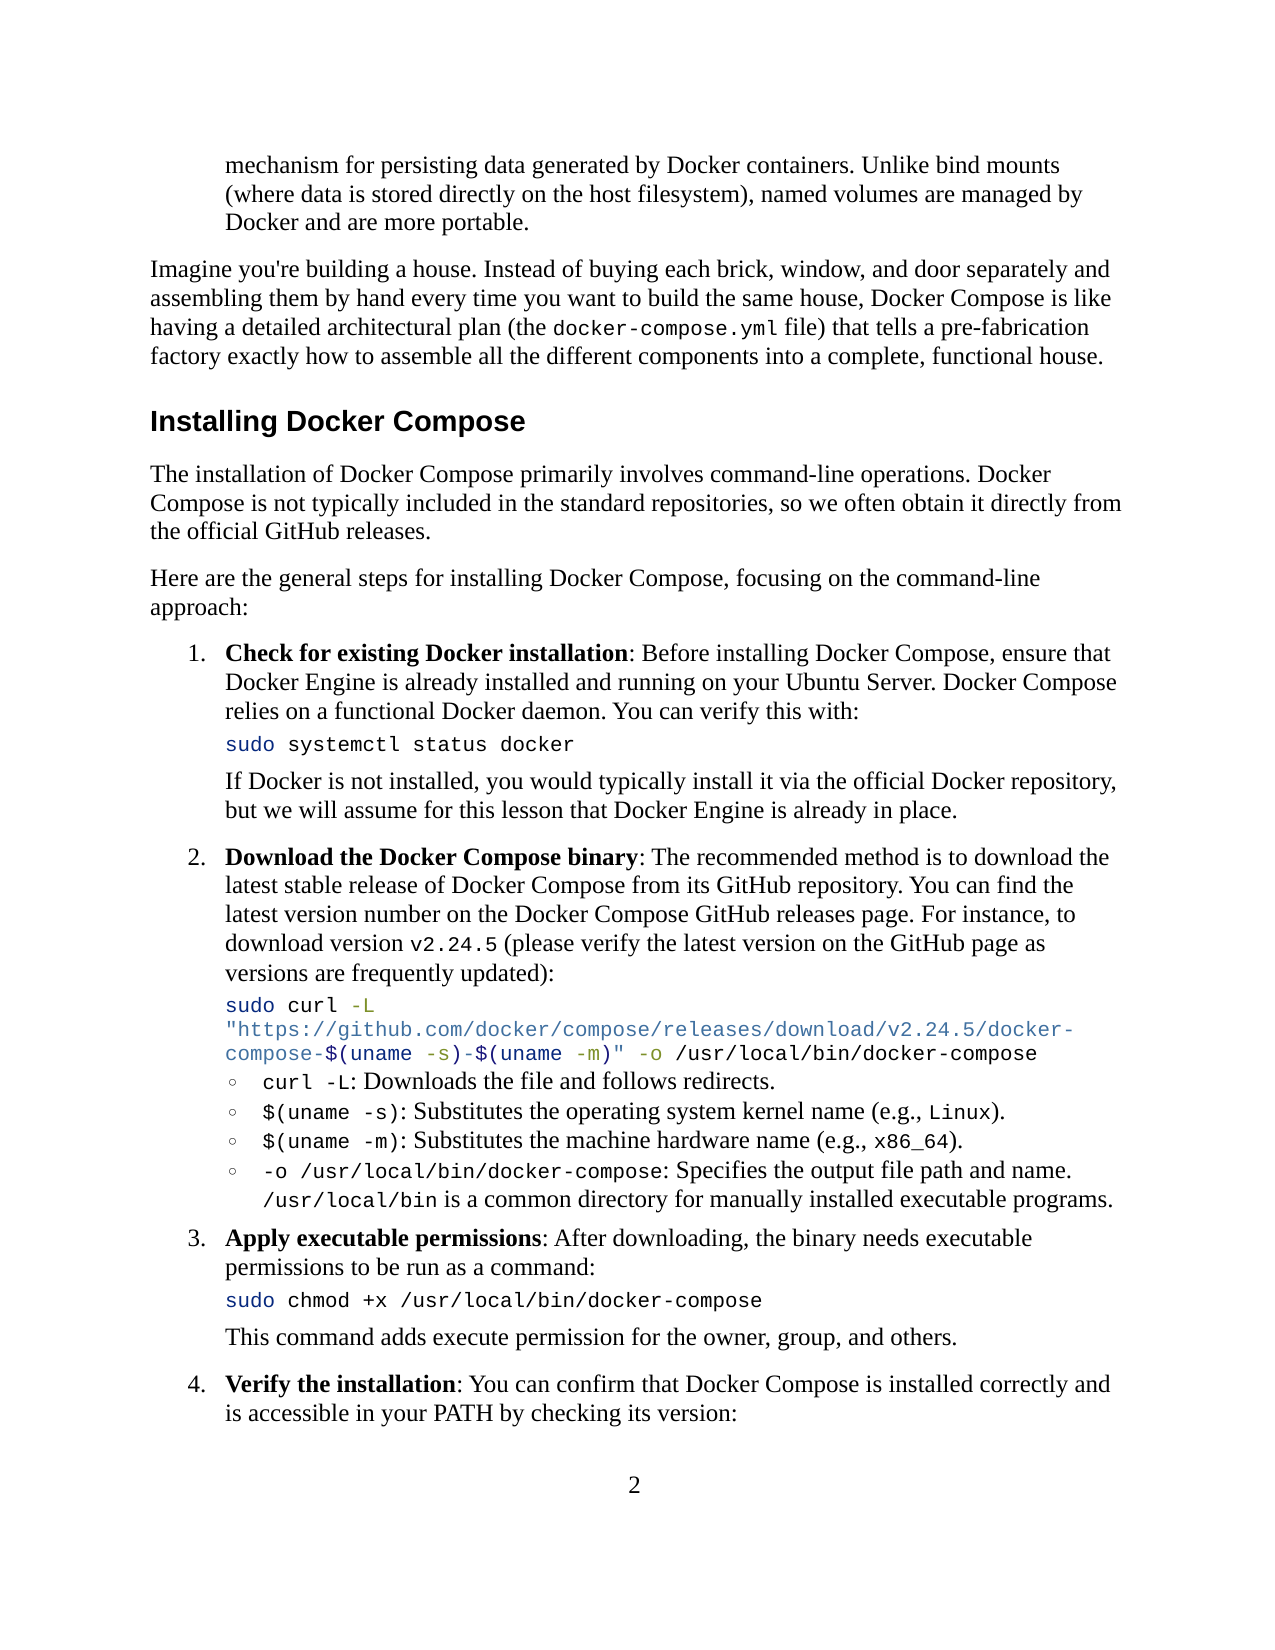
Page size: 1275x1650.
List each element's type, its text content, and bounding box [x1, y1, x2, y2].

list Check for existing Docker installation: Before installing Docker Compose, ensure that Docker Engine is already installed and running on your Ubuntu Server. Docker Compose relies on a functional Docker daemon. You can verify this with: [187, 638, 1125, 725]
list sudo chmod +x /usr/local/bin/docker-compose [187, 1289, 1125, 1313]
subtitle Installing Docker Compose [150, 404, 1125, 437]
list Verify the installation: You can confirm that Docker Compose is installed correctly and is accessible in your PATH by checking its version: [187, 1369, 1125, 1426]
list Download the Docker Compose binary: The recommended method is to download the latest stable release of Docker Compose from its GitHub repository. You can find the latest version number on the Docker Compose GitHub releases page. For instance, to download version v2.24.5 (please verify the latest version on the GitHub page as versions are frequently updated): [187, 842, 1125, 986]
list If Docker is not installed, you would typically install it via the official Docker repository, but we will assume for this lesson that Docker Engine is already in place. [187, 766, 1125, 824]
list sudo systemctl status docker [187, 734, 1125, 757]
list This command adds execute permission for the owner, group, and others. [187, 1322, 1125, 1351]
list mechanism for persisting data generated by Docker containers. Unlike bind mounts (where data is stored directly on the host filesystem), named volumes are managed by Docker and are more portable. [187, 150, 1125, 236]
list -o /usr/local/bin/docker-compose: Specifies the output file path and name. /usr/local/bin is a common directory for manually installed executable programs. [225, 1155, 1125, 1214]
list $(uname -s): Substitutes the operating system kernel name (e.g., Linux). [225, 1096, 1125, 1125]
list Apply executable permissions: After downloading, the binary needs executable permissions to be run as a command: [187, 1223, 1125, 1281]
text Here are the general steps for installing Docker Compose, focusing on the command-line approach: [150, 563, 1125, 621]
list curl -L: Downloads the file and follows redirects. [225, 1066, 1125, 1096]
list $(uname -m): Substitutes the machine hardware name (e.g., x86_64). [225, 1125, 1125, 1155]
text Imagine you're building a house. Instead of buying each brick, window, and door separately and assembling them by hand every time you want to build the same house, Docker Compose is like having a detailed architectural plan (the docker-compose.yml file) that tells a pre-fabrication factory exactly how to assemble all the different components into a complete, functional house. [150, 254, 1125, 370]
text The installation of Docker Compose primarily involves command-line operations. Docker Compose is not typically included in the standard repositories, so we often obtain it directly from the official GitHub releases. [150, 459, 1125, 545]
list sudo curl -L "https://github.com/docker/compose/releases/download/v2.24.5/docker-compose-$(uname -s)-$(uname -m)" -o /usr/local/bin/docker-compose [187, 995, 1125, 1066]
